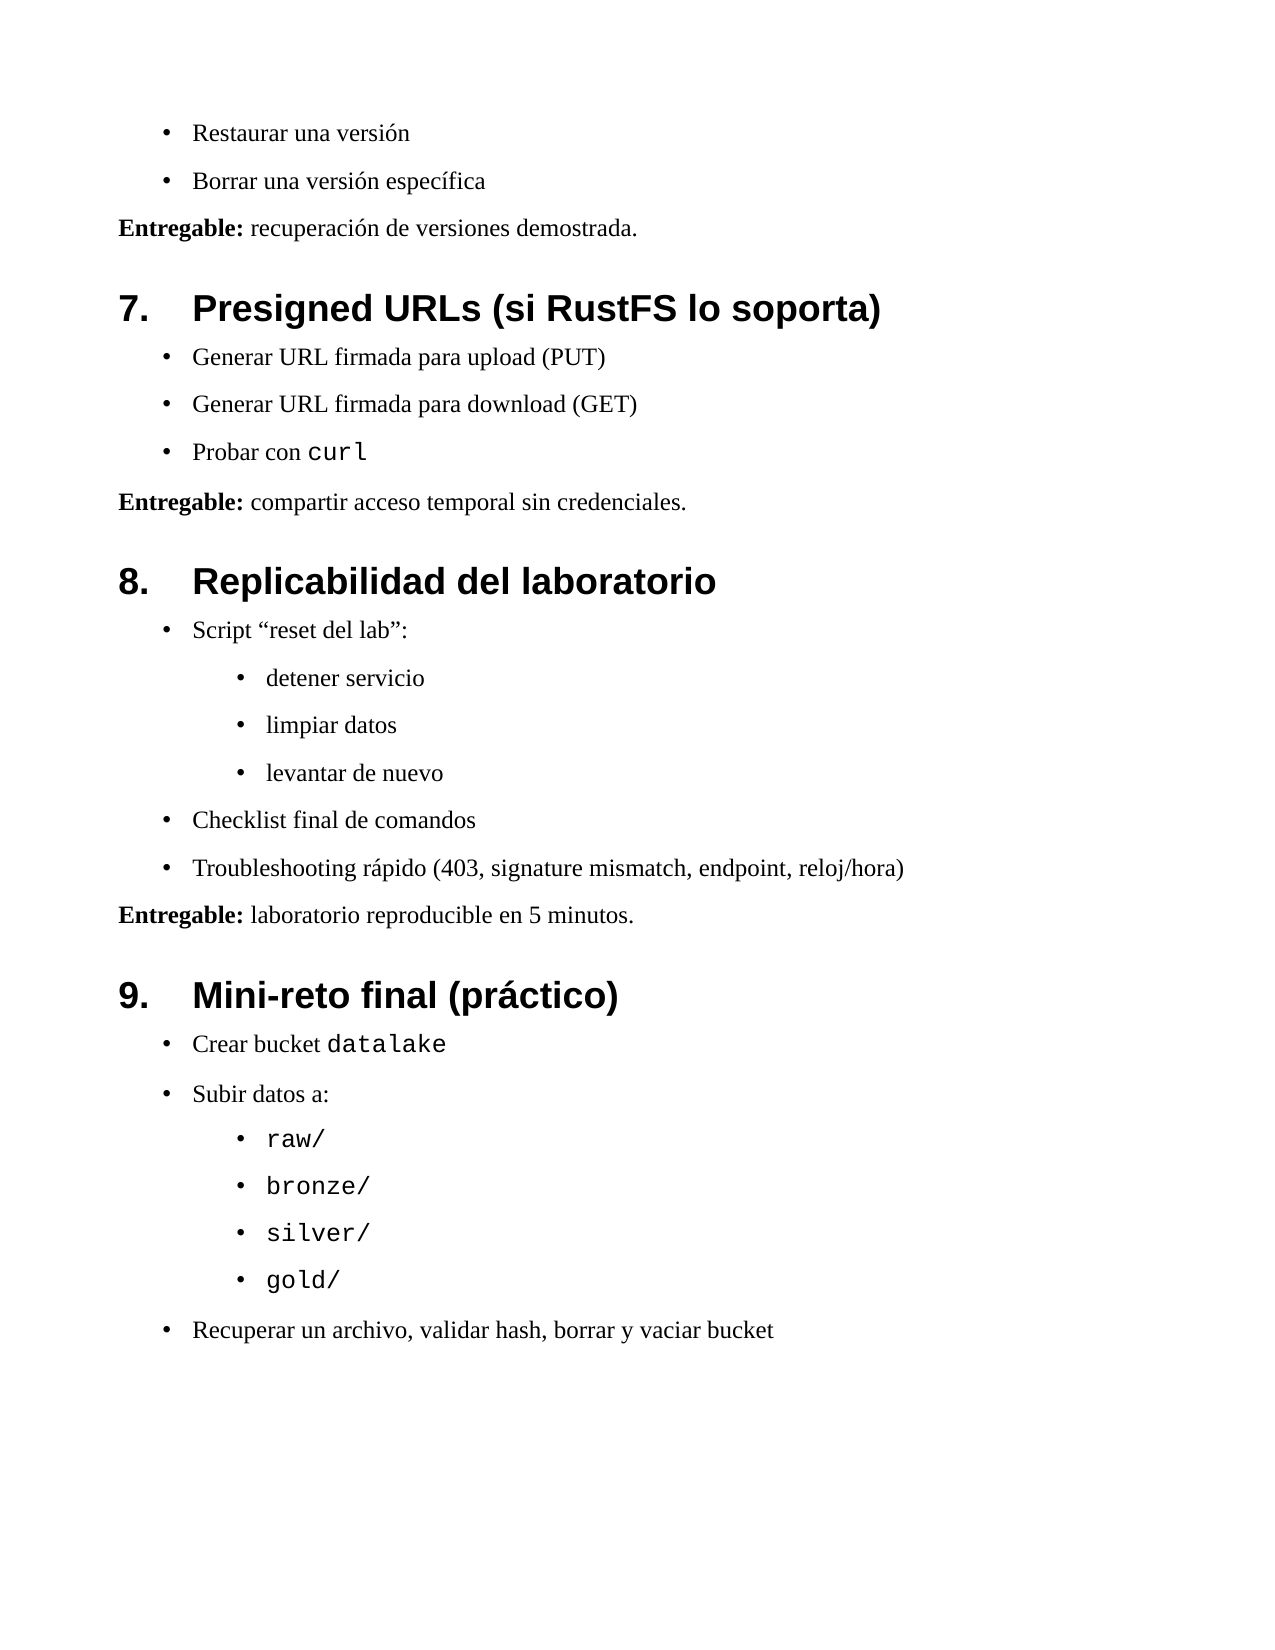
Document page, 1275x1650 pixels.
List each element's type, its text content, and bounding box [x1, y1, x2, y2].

list detener servicio [236, 663, 1157, 691]
list Checklist final de comandos [162, 805, 1157, 834]
text Entregable: compartir acceso temporal sin credenciales. [118, 487, 1157, 516]
list bronze/ [236, 1173, 1157, 1202]
list Recuperar un archivo, validar hash, borrar y vaciar bucket [162, 1315, 1157, 1343]
list Subir datos a: [162, 1079, 1157, 1108]
subtitle Replicabilidad del laboratorio [118, 559, 1157, 602]
list Restaurar una versión [162, 118, 1157, 147]
list raw/ [236, 1126, 1157, 1155]
text Entregable: laboratorio reproducible en 5 minutos. [118, 901, 1157, 929]
list silver/ [236, 1221, 1157, 1249]
list limpiar datos [236, 710, 1157, 739]
list levantar de nuevo [236, 758, 1157, 787]
subtitle Presigned URLs (si RustFS lo soporta) [118, 286, 1157, 329]
subtitle Mini-reto final (práctico) [118, 973, 1157, 1016]
list Generar URL firmada para upload (PUT) [162, 342, 1157, 370]
list Probar con curl [162, 437, 1157, 468]
list Script “reset del lab”: [162, 615, 1157, 644]
list Generar URL firmada para download (GET) [162, 389, 1157, 418]
list Borrar una versión específica [162, 166, 1157, 194]
list Crear bucket datalake [162, 1029, 1157, 1060]
list Troubleshooting rápido (403, signature mismatch, endpoint, reloj/hora) [162, 853, 1157, 882]
text Entregable: recuperación de versiones demostrada. [118, 213, 1157, 242]
list gold/ [236, 1268, 1157, 1296]
